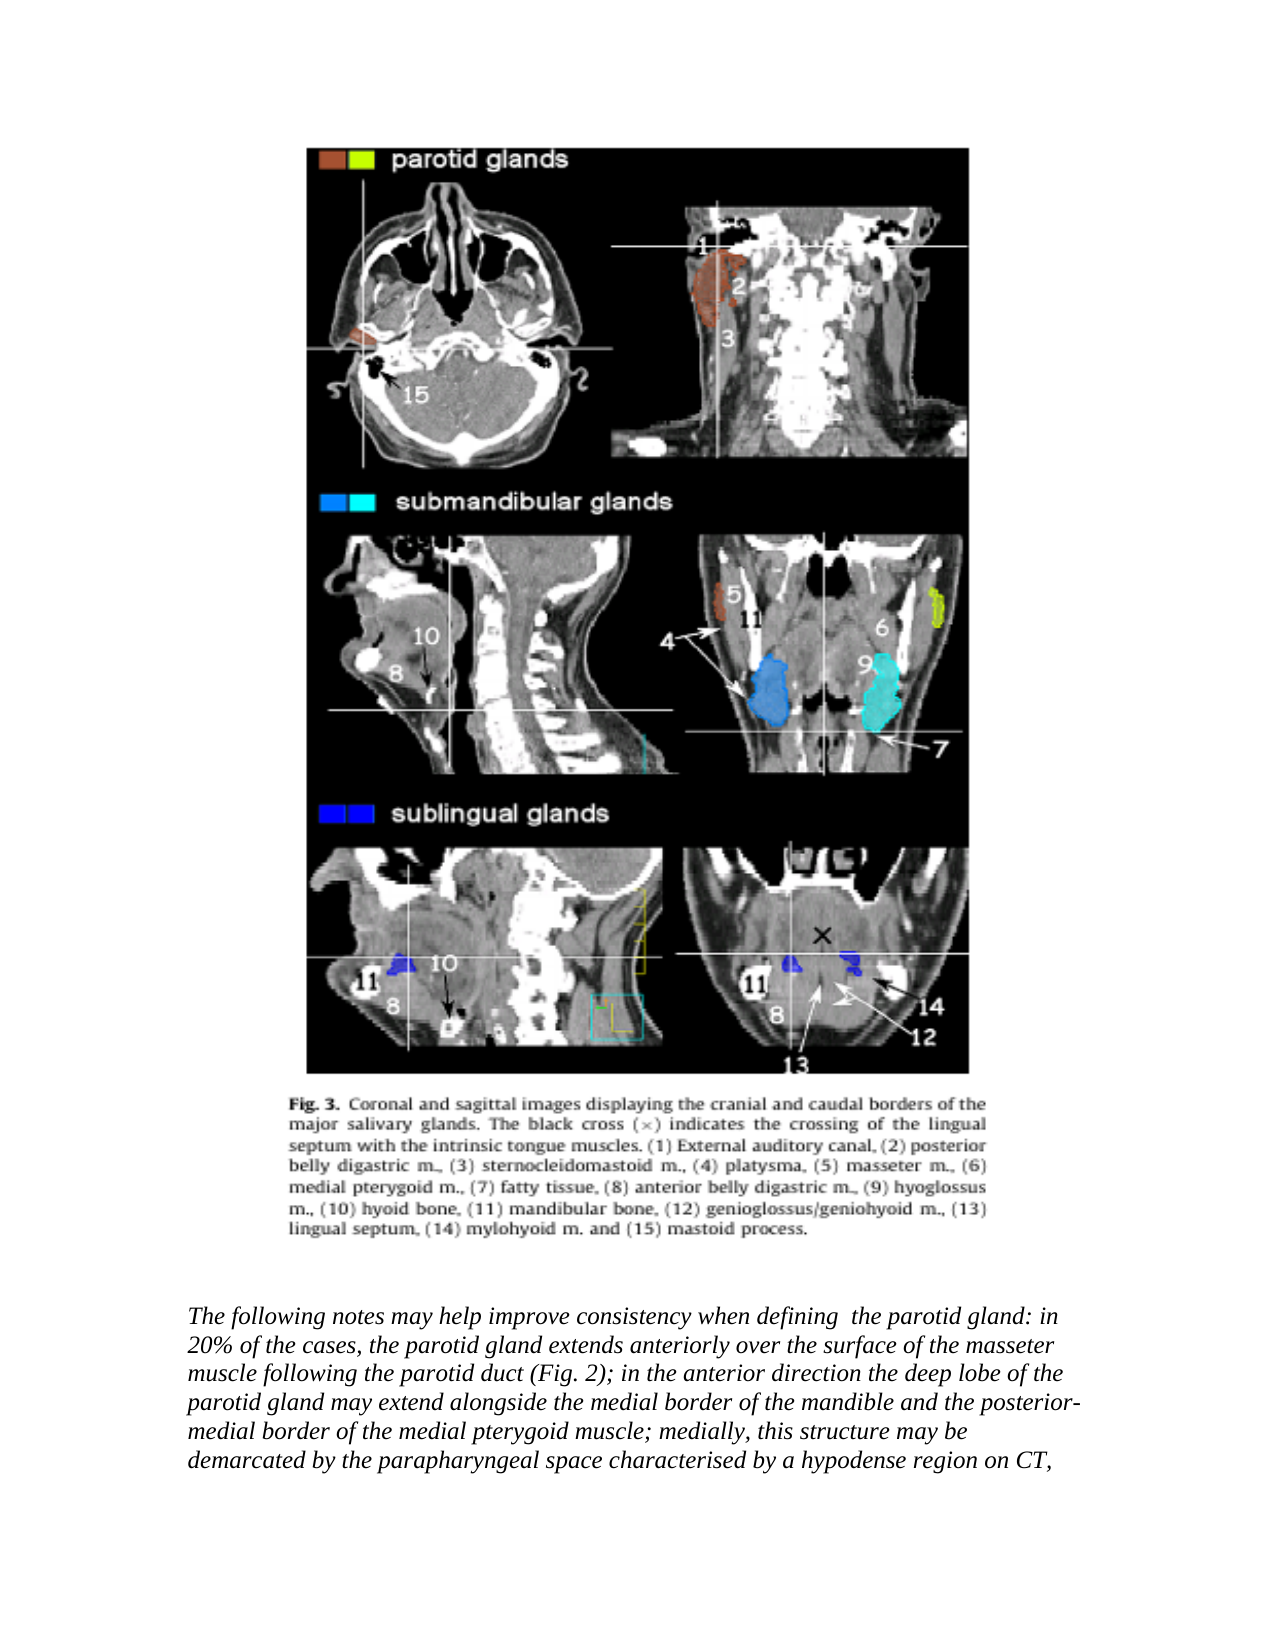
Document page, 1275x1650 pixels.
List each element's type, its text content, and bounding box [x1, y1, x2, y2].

text The following notes may help improve consistency when defining the parotid gland: in 20% of the cases, the parotid gland extends anteriorly over the surface of the masseter muscle following the parotid duct (Fig. 2); in the anterior direction the deep lobe of the parotid gland may extend alongside the medial border of the mandible and the posterior-medial border of the medial pterygoid muscle; medially, this structure may be demarcated by the parapharyngeal space characterised by a hypodense region on CT, [187, 1301, 1087, 1473]
picture [266, 134, 1023, 1260]
